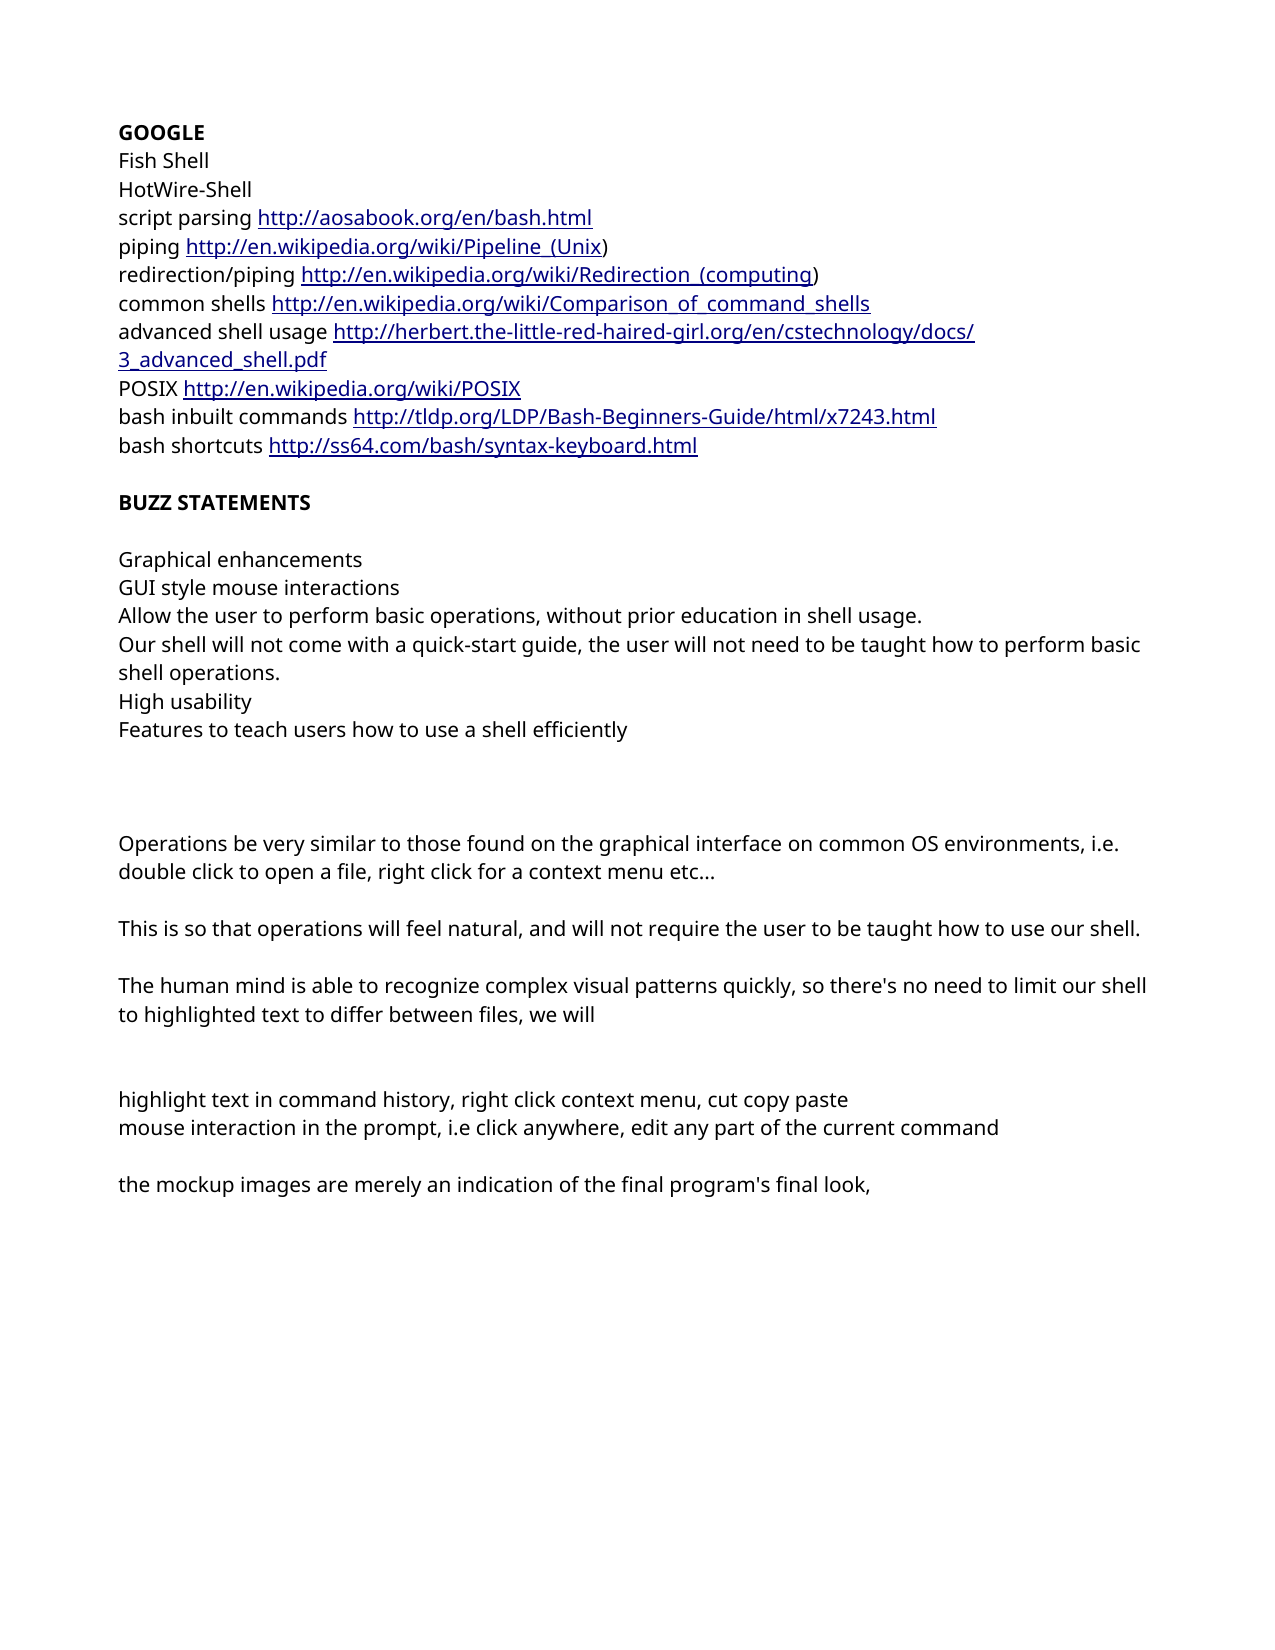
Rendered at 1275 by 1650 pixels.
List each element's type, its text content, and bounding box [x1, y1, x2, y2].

text POSIX http://en.wikipedia.org/wiki/POSIX [118, 374, 1157, 402]
text Allow the user to perform basic operations, without prior education in shell usage. [118, 602, 1157, 630]
text Features to teach users how to use a shell efficiently [118, 715, 1157, 744]
text HotWire-Shell [118, 175, 1157, 203]
text advanced shell usage http://herbert.the-little-red-haired-girl.org/en/cstechnology/docs/3_advanced_shell.pdf [118, 317, 1157, 374]
text highlight text in command history, right click context menu, cut copy paste [118, 1085, 1157, 1113]
text The human mind is able to recognize complex visual patterns quickly, so there's no need to limit our shell to highlighted text to differ between files, we will [118, 971, 1157, 1028]
text the mockup images are merely an indication of the final program's final look, [118, 1170, 1157, 1199]
text GUI style mouse interactions [118, 573, 1157, 602]
text Fish Shell [118, 147, 1157, 175]
text redirection/piping http://en.wikipedia.org/wiki/Redirection_(computing) [118, 260, 1157, 289]
text common shells http://en.wikipedia.org/wiki/Comparison_of_command_shells [118, 289, 1157, 317]
text piping http://en.wikipedia.org/wiki/Pipeline_(Unix) [118, 232, 1157, 260]
text High usability [118, 687, 1157, 715]
text bash inbuilt commands http://tldp.org/LDP/Bash-Beginners-Guide/html/x7243.html [118, 402, 1157, 431]
text BUZZ STATEMENTS Graphical enhancements [118, 488, 1157, 573]
text Operations be very similar to those found on the graphical interface on common OS environments, i.e. double click to open a file, right click for a context menu etc... [118, 829, 1157, 886]
text This is so that operations will feel natural, and will not require the user to be taught how to use our shell. [118, 914, 1157, 943]
text bash shortcuts http://ss64.com/bash/syntax-keyboard.html [118, 431, 1157, 459]
text mouse interaction in the prompt, i.e click anywhere, edit any part of the current command [118, 1113, 1157, 1142]
text Our shell will not come with a quick-start guide, the user will not need to be taught how to perform basic shell operations. [118, 630, 1157, 687]
text script parsing http://aosabook.org/en/bash.html [118, 203, 1157, 232]
text GOOGLE [118, 118, 1157, 147]
